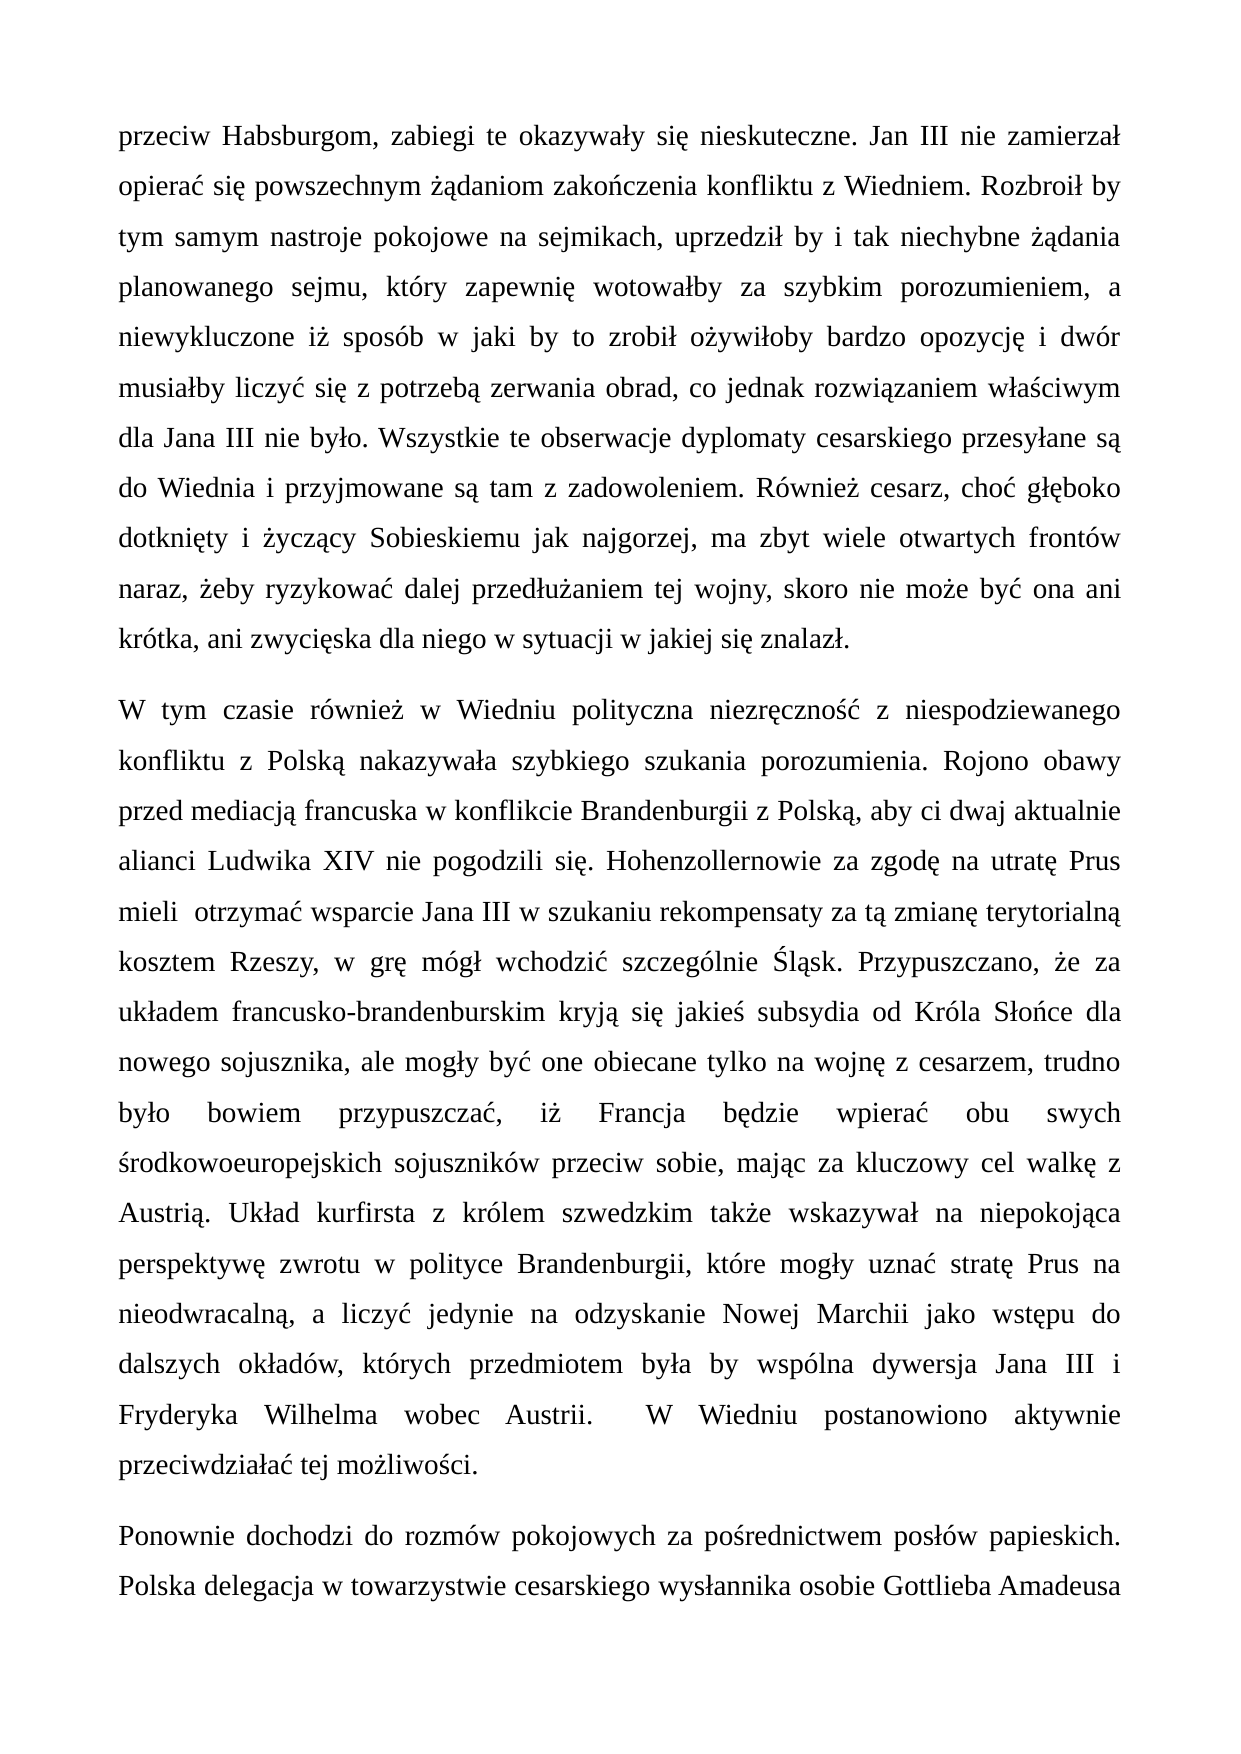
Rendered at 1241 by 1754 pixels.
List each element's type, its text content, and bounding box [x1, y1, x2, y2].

text W tym czasie również w Wiedniu polityczna niezręczność z niespodziewanego konfliktu z Polską nakazywała szybkiego szukania porozumienia. Rojono obawy przed mediacją francuska w konflikcie Brandenburgii z Polską, aby ci dwaj aktualnie alianci Ludwika XIV nie pogodzili się. Hohenzollernowie za zgodę na utratę Prus mieli otrzymać wsparcie Jana III w szukaniu rekompensaty za tą zmianę terytorialną kosztem Rzeszy, w grę mógł wchodzić szczególnie Śląsk. Przypuszczano, że za układem francusko-brandenburskim kryją się jakieś subsydia od Króla Słońce dla nowego sojusznika, ale mogły być one obiecane tylko na wojnę z cesarzem, trudno było bowiem przypuszczać, iż Francja będzie wpierać obu swych środkowoeuropejskich sojuszników przeciw sobie, mając za kluczowy cel walkę z Austrią. Układ kurfirsta z królem szwedzkim także wskazywał na niepokojąca perspektywę zwrotu w polityce Brandenburgii, które mogły uznać stratę Prus na nieodwracalną, a liczyć jedynie na odzyskanie Nowej Marchii jako wstępu do dalszych okładów, których przedmiotem była by wspólna dywersja Jana III i Fryderyka Wilhelma wobec Austrii. W Wiedniu postanowiono aktywnie przeciwdziałać tej możliwości. [118, 692, 1122, 1481]
text przeciw Habsburgom, zabiegi te okazywały się nieskuteczne. Jan III nie zamierzał opierać się powszechnym żądaniom zakończenia konfliktu z Wiedniem. Rozbroił by tym samym nastroje pokojowe na sejmikach, uprzedził by i tak niechybne żądania planowanego sejmu, który zapewnię wotowałby za szybkim porozumieniem, a niewykluczone iż sposób w jaki by to zrobił ożywiłoby bardzo opozycję i dwór musiałby liczyć się z potrzebą zerwania obrad, co jednak rozwiązaniem właściwym dla Jana III nie było. Wszystkie te obserwacje dyplomaty cesarskiego przesyłane są do Wiednia i przyjmowane są tam z zadowoleniem. Również cesarz, choć głęboko dotknięty i życzący Sobieskiemu jak najgorzej, ma zbyt wiele otwartych frontów naraz, żeby ryzykować dalej przedłużaniem tej wojny, skoro nie może być ona ani krótka, ani zwycięska dla niego w sytuacji w jakiej się znalazł. [118, 118, 1122, 655]
text Ponownie dochodzi do rozmów pokojowych za pośrednictwem posłów papieskich. Polska delegacja w towarzystwie cesarskiego wysłannika osobie Gottlieba Amadeusa [118, 1518, 1122, 1602]
